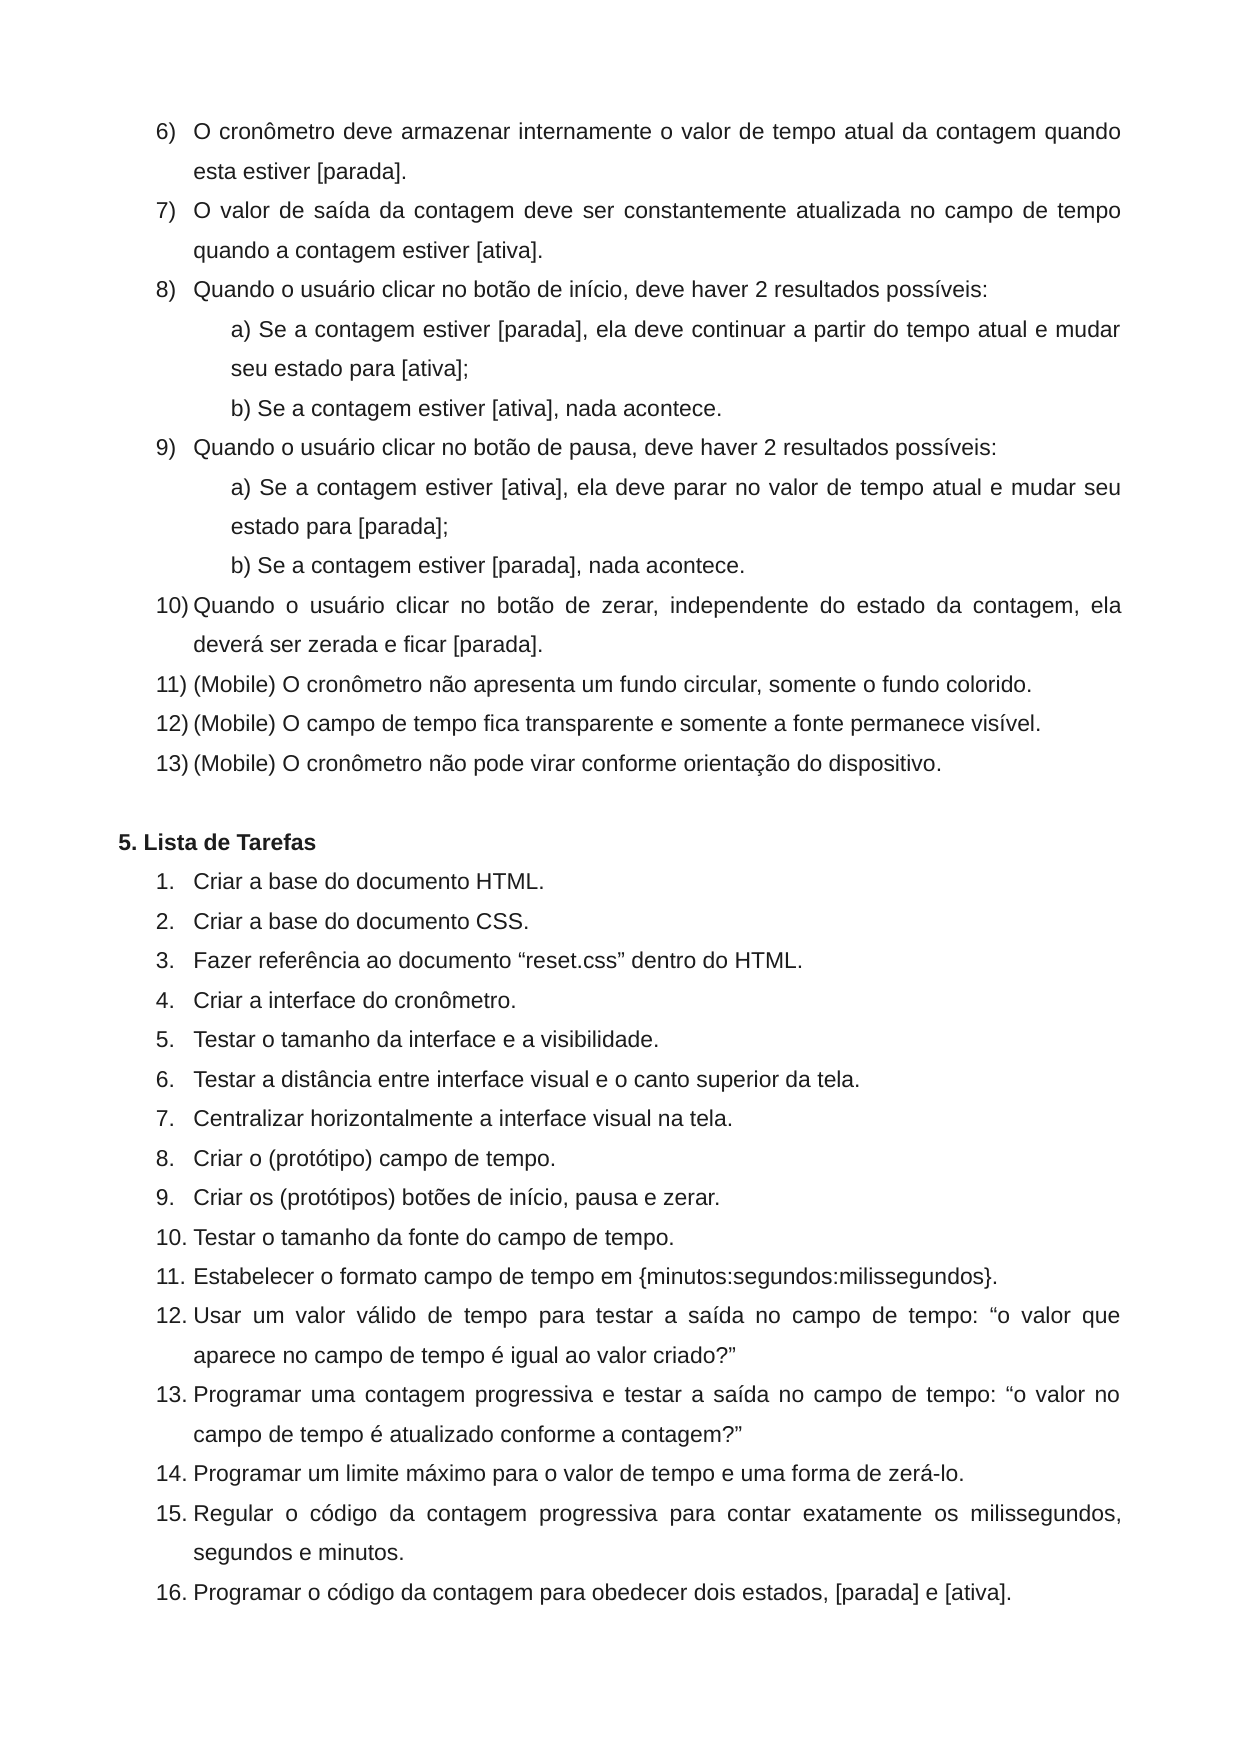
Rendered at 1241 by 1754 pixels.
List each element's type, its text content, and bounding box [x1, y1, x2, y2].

list b) Se a contagem estiver [ativa], nada acontece. [193, 394, 1122, 421]
list a) Se a contagem estiver [parada], ela deve continuar a partir do tempo atual e mudar seu estado para [ativa]; [193, 316, 1122, 381]
list Regular o código da contagem progressiva para contar exatamente os milissegundos, segundos e minutos. [156, 1500, 1122, 1566]
list Programar um limite máximo para o valor de tempo e uma forma de zerá-lo. [156, 1460, 1122, 1487]
list Testar a distância entre interface visual e o canto superior da tela. [156, 1066, 1122, 1092]
list Testar o tamanho da interface e a visibilidade. [156, 1026, 1122, 1052]
list Testar o tamanho da fonte do campo de tempo. [156, 1223, 1122, 1250]
list Estabelecer o formato campo de tempo em {minutos:segundos:milissegundos}. [156, 1263, 1122, 1289]
list Criar a base do documento CSS. [156, 908, 1122, 934]
list (Mobile) O cronômetro não pode virar conforme orientação do dispositivo. [156, 750, 1122, 776]
list Quando o usuário clicar no botão de zerar, independente do estado da contagem, ela deverá ser zerada e ficar [parada]. [156, 592, 1122, 658]
list a) Se a contagem estiver [ativa], ela deve parar no valor de tempo atual e mudar seu estado para [parada]; [193, 473, 1122, 539]
list O valor de saída da contagem deve ser constantemente atualizada no campo de tempo quando a contagem estiver [ativa]. [156, 197, 1122, 263]
list Fazer referência ao documento “reset.css” dentro do HTML. [156, 947, 1122, 973]
text 5. Lista de Tarefas [118, 829, 1122, 855]
list Criar a base do documento HTML. [156, 868, 1122, 894]
list Quando o usuário clicar no botão de início, deve haver 2 resultados possíveis: [156, 276, 1122, 302]
list Centralizar horizontalmente a interface visual na tela. [156, 1105, 1122, 1131]
list Criar os (protótipos) botões de início, pausa e zerar. [156, 1184, 1122, 1210]
list Criar o (protótipo) campo de tempo. [156, 1144, 1122, 1171]
list Usar um valor válido de tempo para testar a saída no campo de tempo: “o valor que aparece no campo de tempo é igual ao valor criado?” [156, 1302, 1122, 1368]
list Programar uma contagem progressiva e testar a saída no campo de tempo: “o valor no campo de tempo é atualizado conforme a contagem?” [156, 1381, 1122, 1447]
list O cronômetro deve armazenar internamente o valor de tempo atual da contagem quando esta estiver [parada]. [156, 118, 1122, 184]
list Programar o código da contagem para obedecer dois estados, [parada] e [ativa]. [156, 1579, 1122, 1605]
list Quando o usuário clicar no botão de pausa, deve haver 2 resultados possíveis: [156, 434, 1122, 460]
list b) Se a contagem estiver [parada], nada acontece. [193, 552, 1122, 579]
list (Mobile) O campo de tempo fica transparente e somente a fonte permanece visível. [156, 710, 1122, 737]
list (Mobile) O cronômetro não apresenta um fundo circular, somente o fundo colorido. [156, 671, 1122, 697]
list Criar a interface do cronômetro. [156, 987, 1122, 1013]
